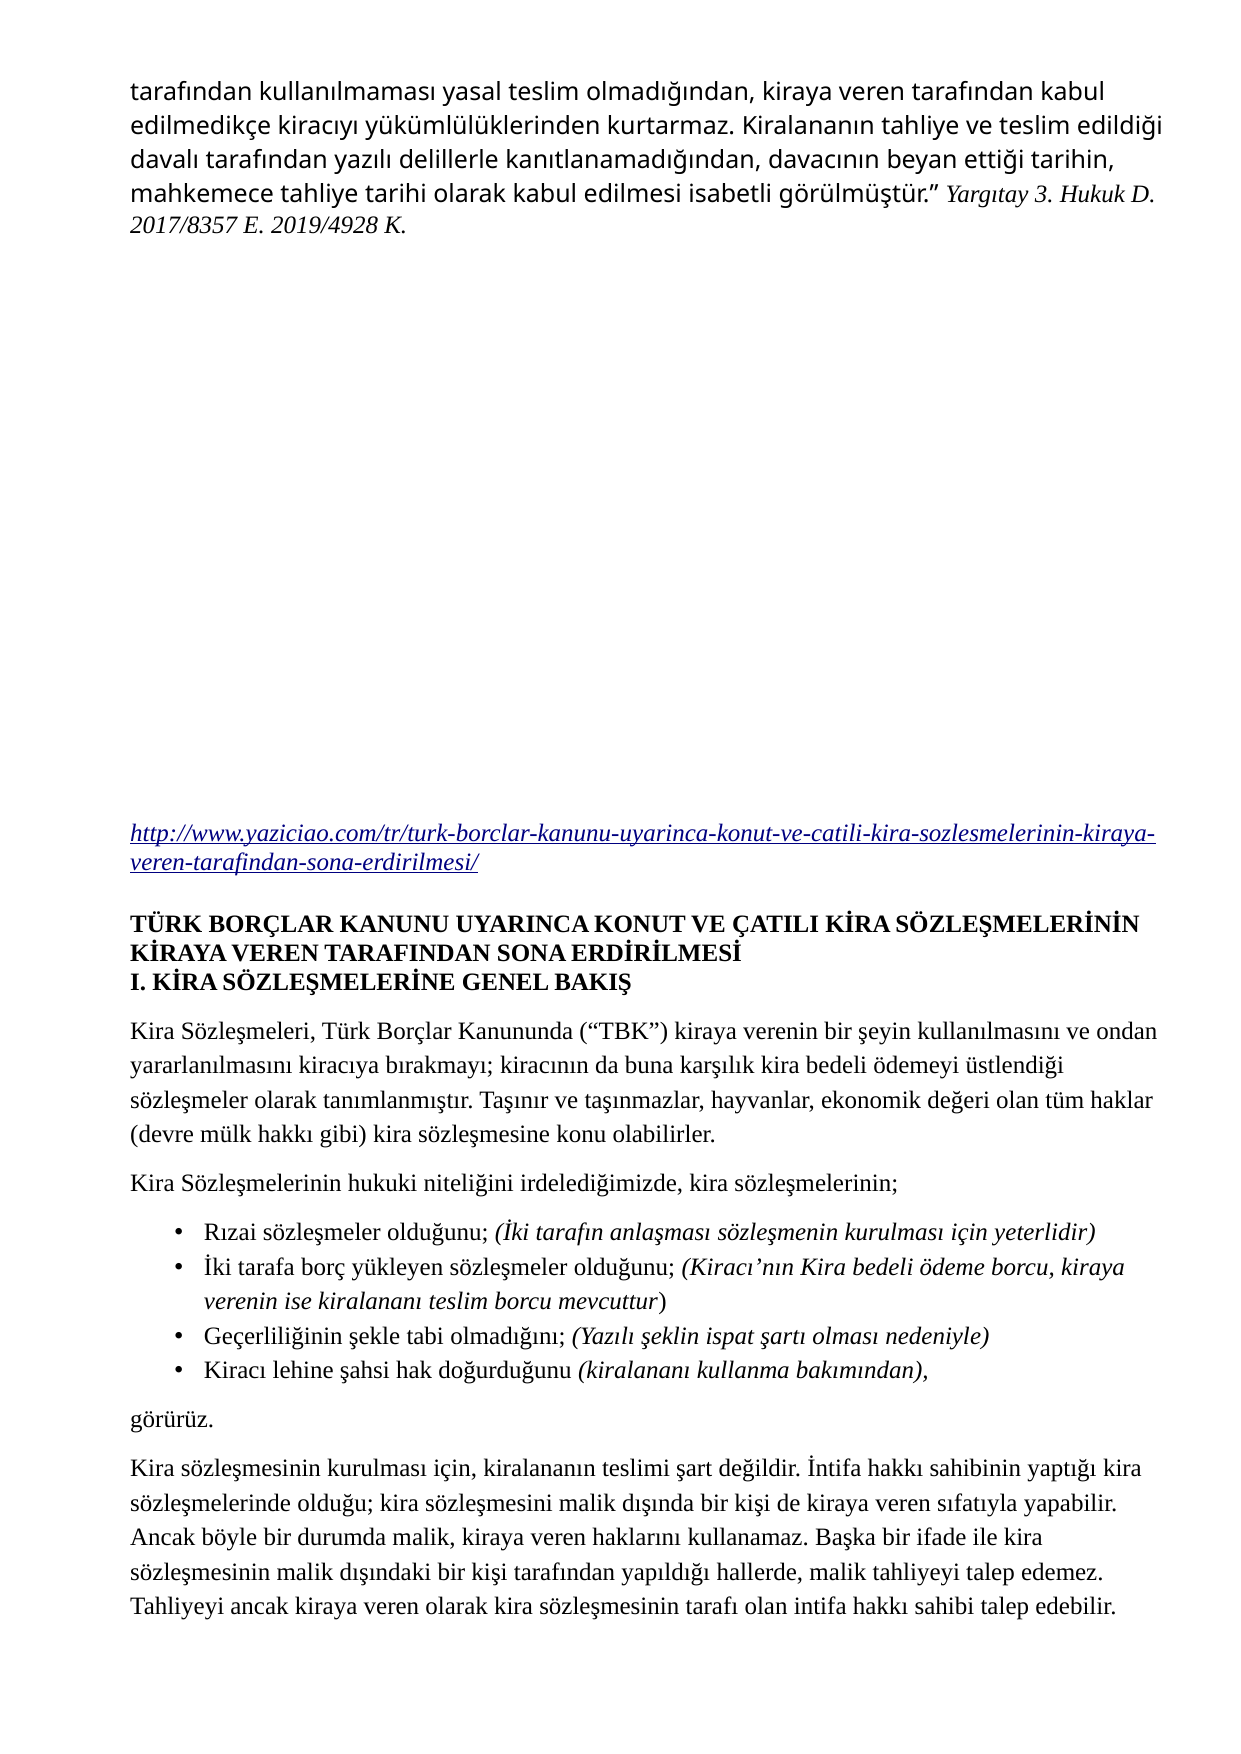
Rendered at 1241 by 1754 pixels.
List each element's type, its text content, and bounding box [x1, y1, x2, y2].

text tarafından kullanılmaması yasal teslim olmadığından, kiraya veren tarafından kabul edilmedikçe kiracıyı yükümlülüklerinden kurtarmaz. Kiralananın tahliye ve teslim edildiği davalı tarafından yazılı delillerle kanıtlanamadığından, davacının beyan ettiği tarihin, mahkemece tahliye tarihi olarak kabul edilmesi isabetli görülmüştür.” Yargıtay 3. Hukuk D. 2017/8357 E. 2019/4928 K. [130, 74, 1175, 239]
text TÜRK BORÇLAR KANUNU UYARINCA KONUT VE ÇATILI KİRA SÖZLEŞMELERİNİN KİRAYA VEREN TARAFINDAN SONA ERDİRİLMESİ [130, 909, 1175, 967]
text http://www.yaziciao.com/tr/turk-borclar-kanunu-uyarinca-konut-ve-catili-kira-sozlesmelerinin-kiraya-veren-tarafindan-sona-erdirilmesi/ [130, 818, 1175, 875]
text Kira sözleşmesinin kurulması için, kiralananın teslimi şart değildir. İntifa hakkı sahibinin yaptığı kira sözleşmelerinde olduğu; kira sözleşmesini malik dışında bir kişi de kiraya veren sıfatıyla yapabilir. Ancak böyle bir durumda malik, kiraya veren haklarını kullanamaz. Başka bir ifade ile kira sözleşmesinin malik dışındaki bir kişi tarafından yapıldığı hallerde, malik tahliyeyi talep edemez. Tahliyeyi ancak kiraya veren olarak kira sözleşmesinin tarafı olan intifa hakkı sahibi talep edebilir. [130, 1453, 1175, 1620]
list Kiracı lehine şahsi hak doğurduğunu (kiralananı kullanma bakımından), [174, 1355, 1175, 1384]
text Kira Sözleşmeleri, Türk Borçlar Kanununda (“TBK”) kiraya verenin bir şeyin kullanılmasını ve ondan yararlanılmasını kiracıya bırakmayı; kiracının da buna karşılık kira bedeli ödemeyi üstlendiği sözleşmeler olarak tanımlanmıştır. Taşınır ve taşınmazlar, hayvanlar, ekonomik değeri olan tüm haklar (devre mülk hakkı gibi) kira sözleşmesine konu olabilirler. [130, 1016, 1175, 1148]
list İki tarafa borç yükleyen sözleşmeler olduğunu; (Kiracı’nın Kira bedeli ödeme borcu, kiraya verenin ise kiralananı teslim borcu mevcuttur) [174, 1252, 1175, 1315]
text Kira Sözleşmelerinin hukuki niteliğini irdelediğimizde, kira sözleşmelerinin; [130, 1168, 1175, 1197]
text görürüz. [130, 1404, 1175, 1433]
list Geçerliliğinin şekle tabi olmadığını; (Yazılı şeklin ispat şartı olması nedeniyle) [174, 1321, 1175, 1350]
text I. KİRA SÖZLEŞMELERİNE GENEL BAKIŞ [130, 967, 1175, 996]
list Rızai sözleşmeler olduğunu; (İki tarafın anlaşması sözleşmenin kurulması için yeterlidir) [174, 1217, 1175, 1246]
